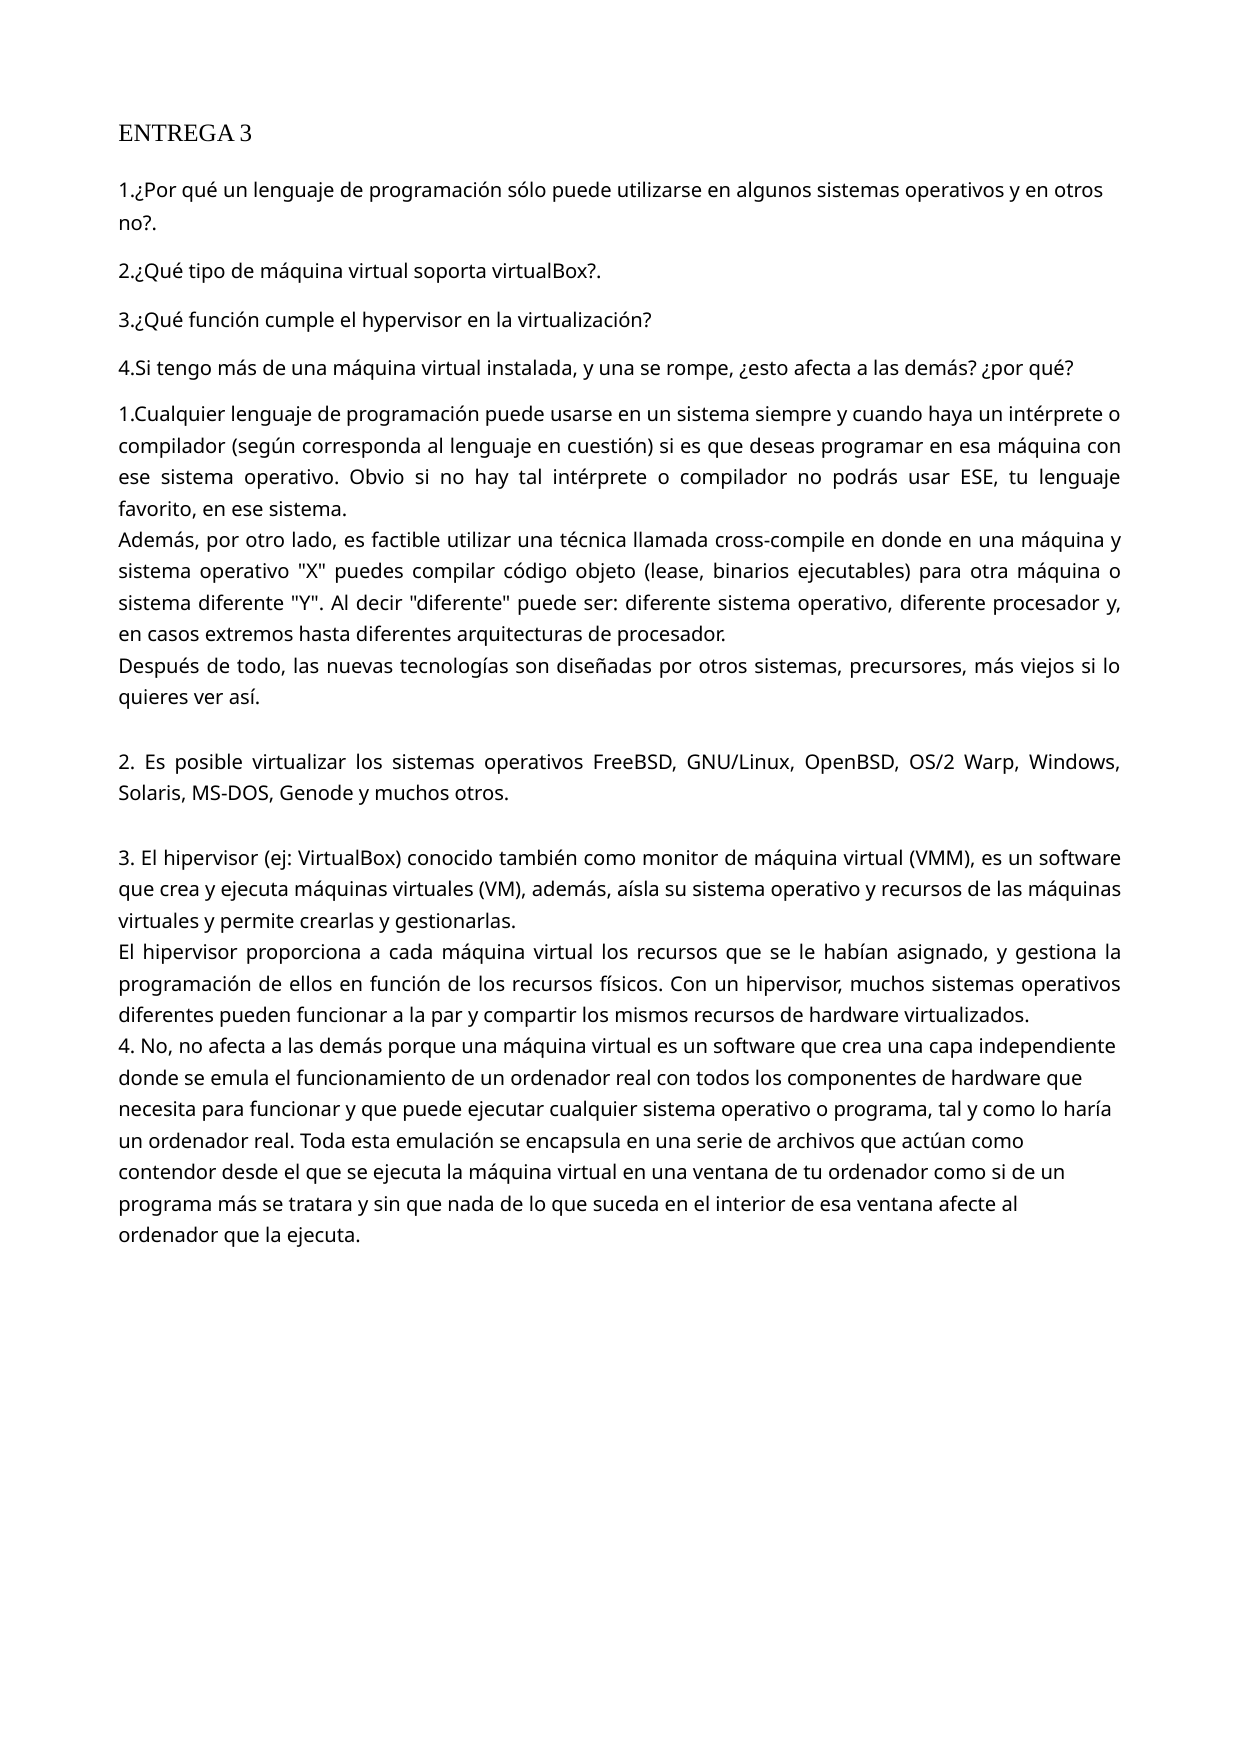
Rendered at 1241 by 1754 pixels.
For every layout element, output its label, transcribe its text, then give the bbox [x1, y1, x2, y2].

text 2. Es posible virtualizar los sistemas operativos FreeBSD, GNU/Linux, OpenBSD, OS/2 Warp, Windows, Solaris, MS-DOS, Genode y muchos otros. [118, 748, 1122, 807]
text 2.¿Qué tipo de máquina virtual soporta virtualBox?. [118, 256, 1122, 285]
text 4. No, no afecta a las demás porque una máquina virtual es un software que crea una capa independiente donde se emula el funcionamiento de un ordenador real con todos los componentes de hardware que necesita para funcionar y que puede ejecutar cualquier sistema operativo o programa, tal y como lo haría un ordenador real. Toda esta emulación se encapsula en una serie de archivos que actúan como contendor desde el que se ejecuta la máquina virtual en una ventana de tu ordenador como si de un programa más se tratara y sin que nada de lo que suceda en el interior de esa ventana afecte al ordenador que la ejecuta. [118, 1032, 1122, 1249]
text 1.Cualquier lenguaje de programación puede usarse en un sistema siempre y cuando haya un intérprete o compilador (según corresponda al lenguaje en cuestión) si es que deseas programar en esa máquina con ese sistema operativo. Obvio si no hay tal intérprete o compilador no podrás usar ESE, tu lenguaje favorito, en ese sistema. [118, 400, 1122, 522]
text 3.¿Qué función cumple el hypervisor en la virtualización? [118, 304, 1122, 333]
text Después de todo, las nuevas tecnologías son diseñadas por otros sistemas, precursores, más viejos si lo quieres ver así. [118, 652, 1122, 711]
text El hipervisor proporciona a cada máquina virtual los recursos que se le habían asignado, y gestiona la programación de ellos en función de los recursos físicos. Con un hipervisor, muchos sistemas operativos diferentes pueden funcionar a la par y compartir los mismos recursos de hardware virtualizados. [118, 938, 1122, 1028]
text ENTREGA 3 [118, 118, 1122, 147]
text Además, por otro lado, es factible utilizar una técnica llamada cross-compile en donde en una máquina y sistema operativo "X" puedes compilar código objeto (lease, binarios ejecutables) para otra máquina o sistema diferente "Y". Al decir "diferente" puede ser: diferente sistema operativo, diferente procesador y, en casos extremos hasta diferentes arquitecturas de procesador. [118, 526, 1122, 648]
text 3. El hipervisor (ej: VirtualBox) conocido también como monitor de máquina virtual (VMM), es un software que crea y ejecuta máquinas virtuales (VM), además, aísla su sistema operativo y recursos de las máquinas virtuales y permite crearlas y gestionarlas. [118, 844, 1122, 934]
text 4.Si tengo más de una máquina virtual instalada, y una se rompe, ¿esto afecta a las demás? ¿por qué? [118, 352, 1122, 381]
text 1.¿Por qué un lenguaje de programación sólo puede utilizarse en algunos sistemas operativos y en otros no?. [118, 176, 1122, 237]
